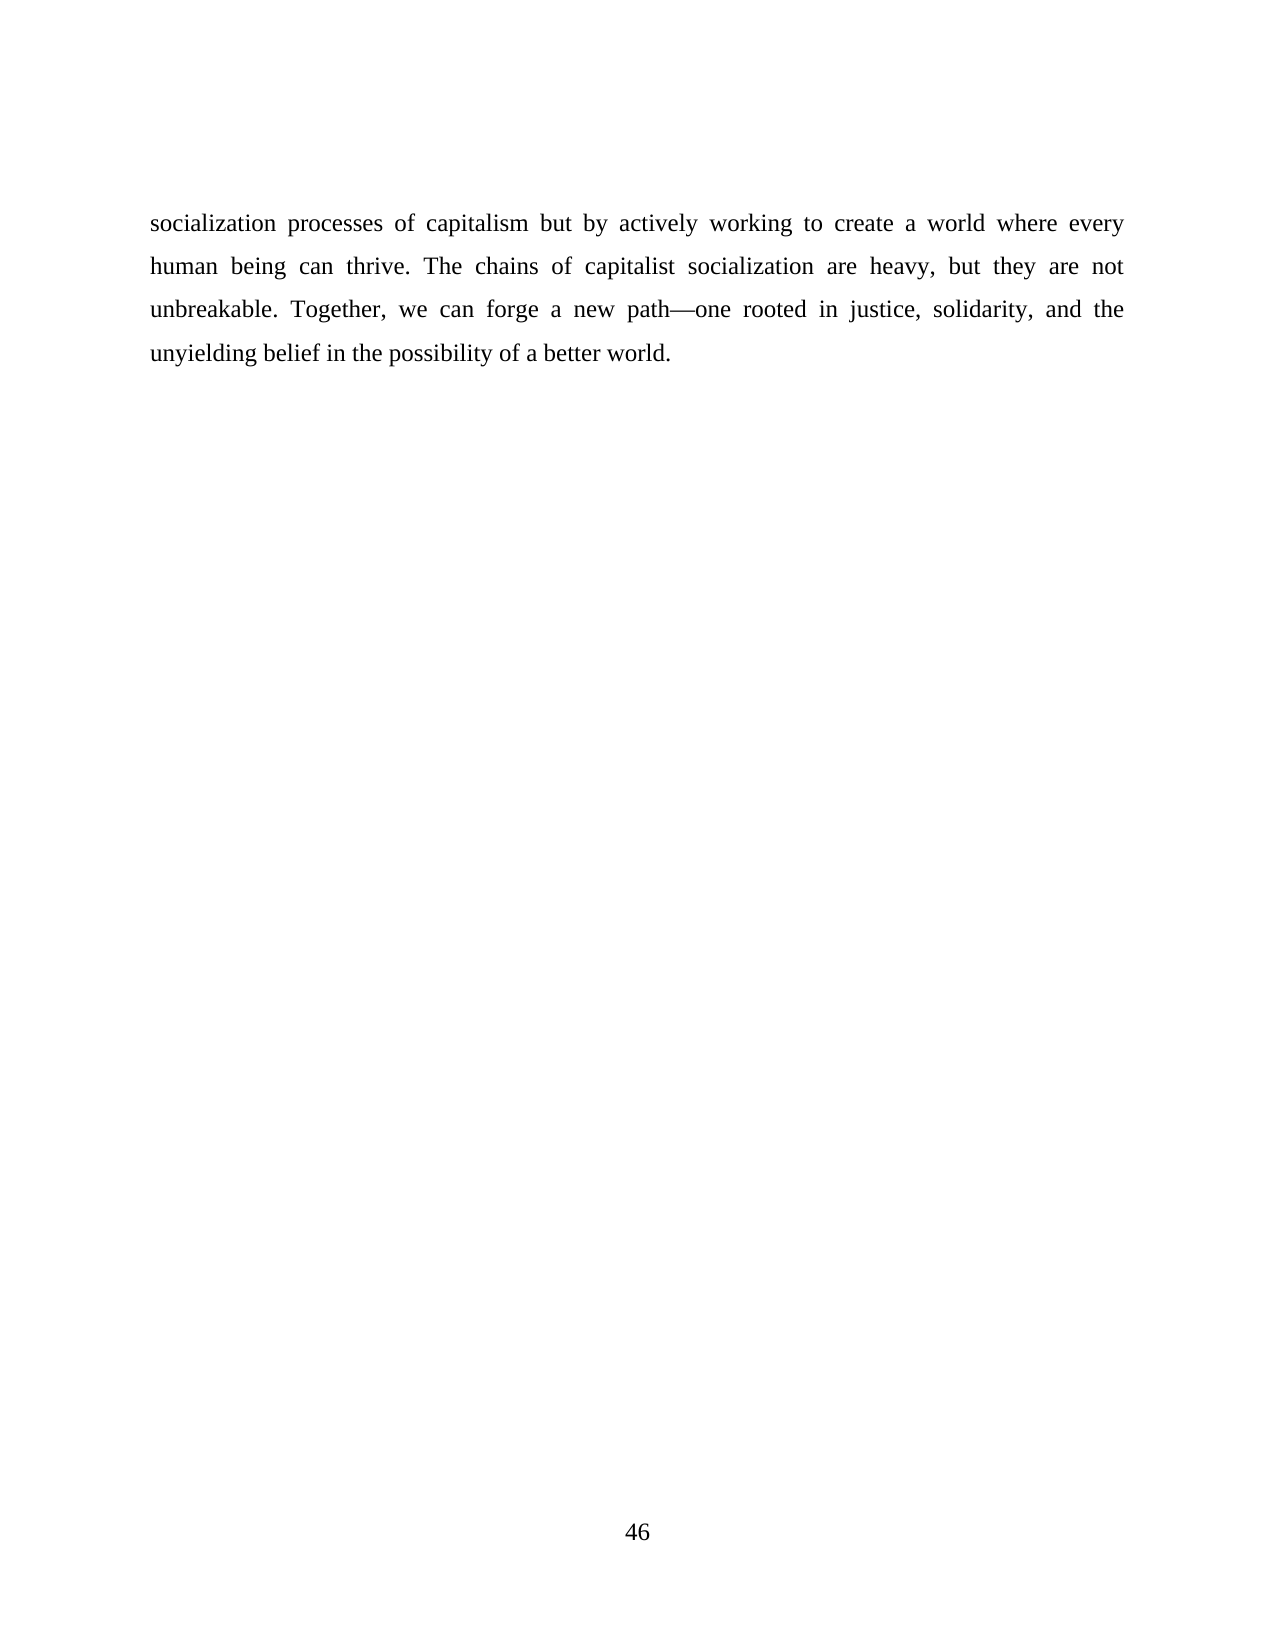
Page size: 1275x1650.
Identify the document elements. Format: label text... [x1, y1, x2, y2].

text socialization processes of capitalism but by actively working to create a world where every human being can thrive. The chains of capitalist socialization are heavy, but they are not unbreakable. Together, we can forge a new path—one rooted in justice, solidarity, and the unyielding belief in the possibility of a better world. [150, 208, 1125, 366]
